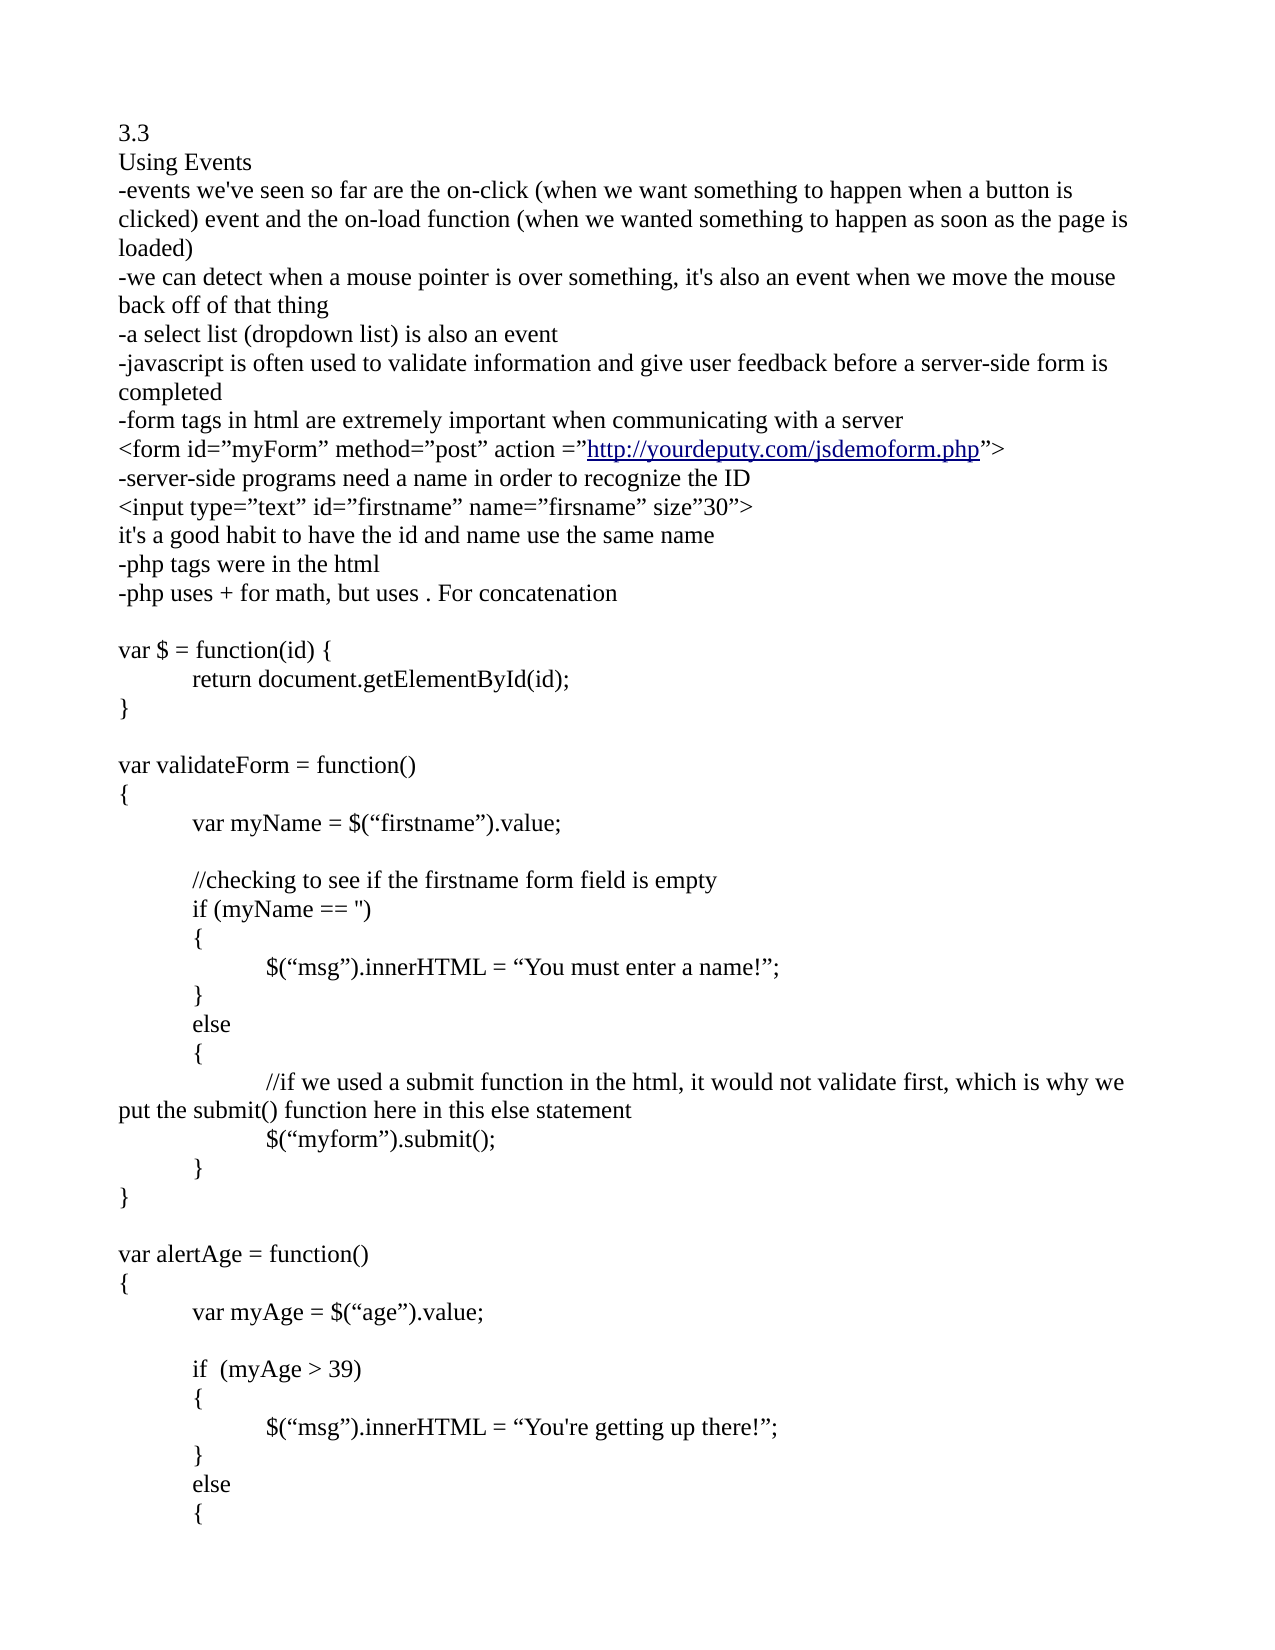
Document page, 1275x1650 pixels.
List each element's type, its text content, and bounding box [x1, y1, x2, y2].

text 3.3 [118, 118, 1157, 147]
text { [118, 1038, 1157, 1067]
text <form id=”myForm” method=”post” action =”http://yourdeputy.com/jsdemoform.php”> [118, 434, 1157, 463]
text //checking to see if the firstname form field is empty [118, 866, 1157, 894]
text it's a good habit to have the id and name use the same name [118, 521, 1157, 549]
text //if we used a submit function in the html, it would not validate first, which is why we put the submit() function here in this else statement [118, 1067, 1157, 1124]
text } [118, 1153, 1157, 1182]
text $(“msg”).innerHTML = “You must enter a name!”; [118, 952, 1157, 981]
text else [118, 1009, 1157, 1038]
text -server-side programs need a name in order to recognize the ID [118, 463, 1157, 492]
text } [118, 981, 1157, 1009]
text if (myName == '') [118, 894, 1157, 923]
text { [118, 1268, 1157, 1297]
text { [118, 1383, 1157, 1412]
text var myAge = $(“age”).value; [118, 1297, 1157, 1326]
text $(“msg”).innerHTML = “You're getting up there!”; [118, 1412, 1157, 1441]
text } [118, 1182, 1157, 1211]
text -form tags in html are extremely important when communicating with a server [118, 406, 1157, 434]
text <input type=”text” id=”firstname” name=”firsname” size”30”> [118, 492, 1157, 521]
text -a select list (dropdown list) is also an event [118, 319, 1157, 348]
text -php uses + for math, but uses . For concatenation [118, 578, 1157, 607]
text } [118, 693, 1157, 722]
text var myName = $(“firstname”).value; [118, 808, 1157, 837]
text return document.getElementById(id); [118, 664, 1157, 693]
text { [118, 779, 1157, 808]
text var alertAge = function() [118, 1239, 1157, 1268]
text if (myAge > 39) [118, 1354, 1157, 1383]
text Using Events [118, 147, 1157, 176]
text { [118, 1498, 1157, 1527]
text { [118, 923, 1157, 952]
text } [118, 1441, 1157, 1469]
text -javascript is often used to validate information and give user feedback before a server-side form is completed [118, 348, 1157, 406]
text $(“myform”).submit(); [118, 1124, 1157, 1153]
text -php tags were in the html [118, 549, 1157, 578]
text -events we've seen so far are the on-click (when we want something to happen when a button is clicked) event and the on-load function (when we wanted something to happen as soon as the page is loaded) [118, 176, 1157, 262]
text -we can detect when a mouse pointer is over something, it's also an event when we move the mouse back off of that thing [118, 262, 1157, 319]
text var validateForm = function() [118, 751, 1157, 779]
text else [118, 1469, 1157, 1498]
text var $ = function(id) { [118, 636, 1157, 664]
